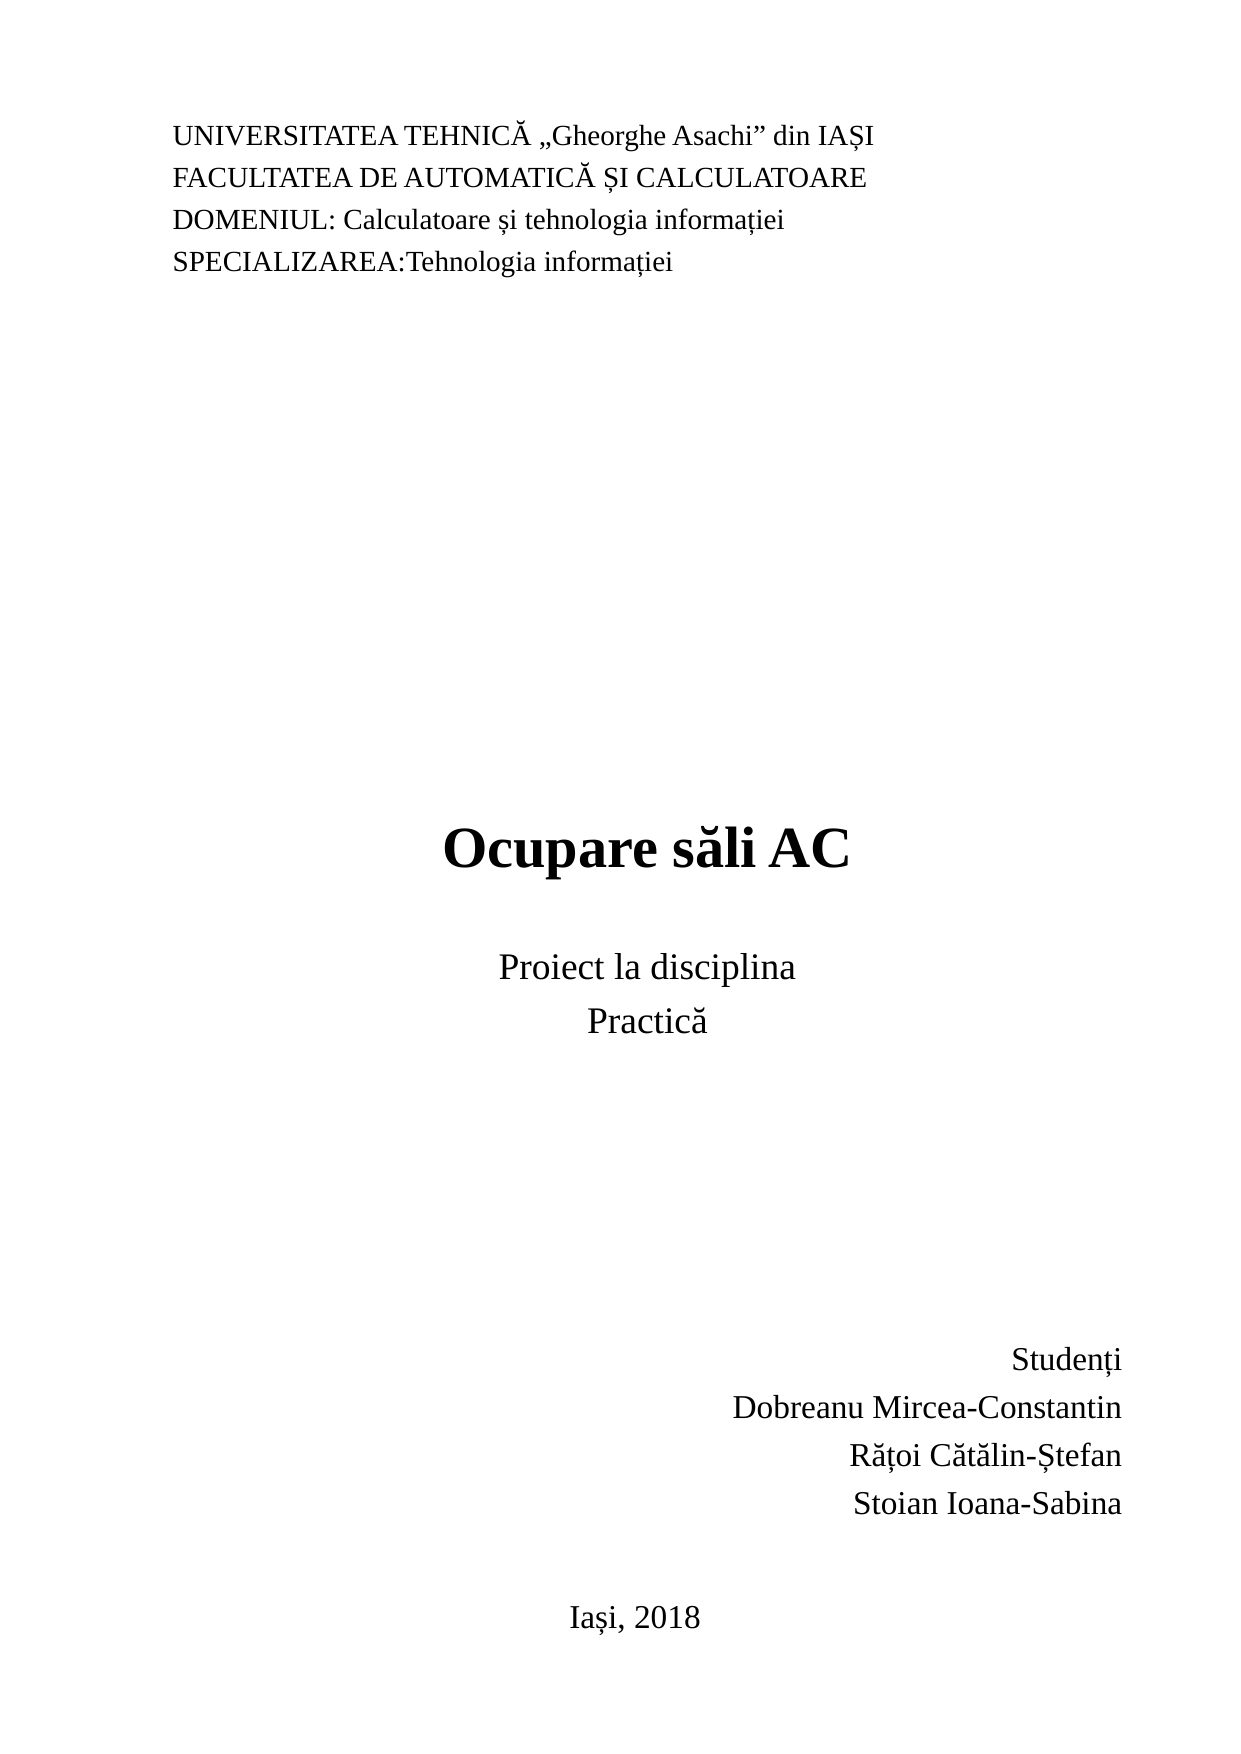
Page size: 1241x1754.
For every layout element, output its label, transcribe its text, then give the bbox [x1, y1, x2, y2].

text Studenți [172, 1340, 1122, 1378]
text DOMENIUL: Calculatoare și tehnologia informației [172, 202, 1122, 235]
text Ocupare săli AC [172, 813, 1122, 880]
text UNIVERSITATEA TEHNICĂ „Gheorghe Asachi” din IAȘI [172, 118, 1122, 152]
text Stoian Ioana-Sabina [172, 1483, 1122, 1522]
text SPECIALIZAREA:Tehnologia informației [172, 244, 1122, 277]
text FACULTATEA DE AUTOMATICĂ ȘI CALCULATOARE [172, 160, 1122, 193]
text Practică [172, 998, 1122, 1041]
text Proiect la disciplina [172, 944, 1122, 988]
text Rățoi Cătălin-Ștefan [172, 1436, 1122, 1474]
text Dobreanu Mircea-Constantin [172, 1388, 1122, 1426]
